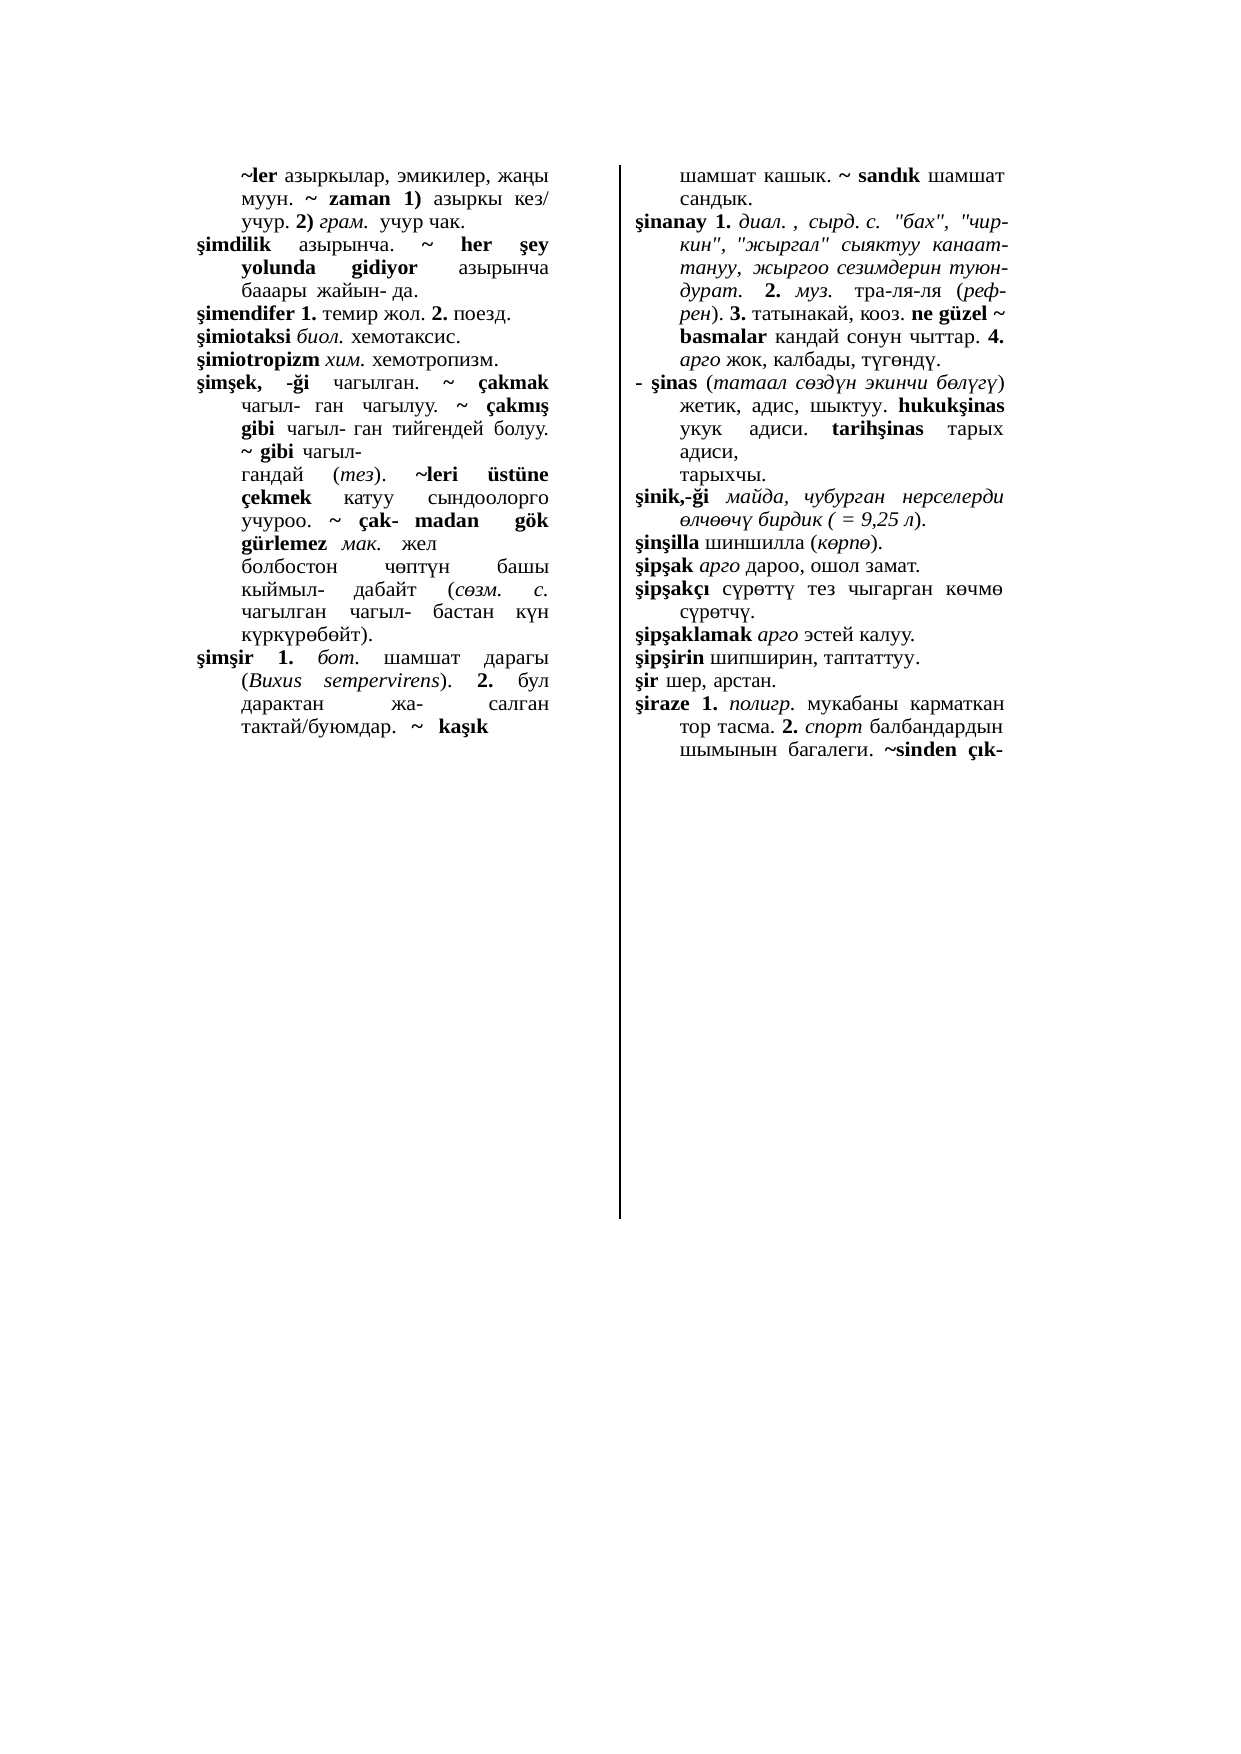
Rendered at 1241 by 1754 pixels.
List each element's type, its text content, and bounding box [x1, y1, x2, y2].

text адиси, тарыхчы. [679, 440, 831, 486]
text şipşirin шипширин, таптаттуу. [635, 646, 1065, 669]
text сүрөтчү. [679, 600, 759, 623]
text şimşir 1. бот. шамшат дарагы (Buxus sempervirens). 2. бул дарактан жа- салган тактай/буюмдар. ~ kaşık [197, 646, 549, 738]
text şipşaklamak арго эстей калуу. [635, 623, 1065, 646]
text şir шер, арстан. [635, 669, 1004, 692]
text ~ler азыркылар, эмикилер, жаңы муун. ~ zaman 1) азыркы кез/ учур. 2) грам. учур чак. [241, 164, 549, 233]
text şinik,-ği майда, чубурган нерселерди өлчөөчү бирдик ( = 9,25 л). [635, 486, 1004, 531]
text болбостон чөптүн башы кыймыл- дабайт (сөзм. с. чагылган чагыл- бастан күн күркүрөбөйт). [241, 555, 549, 646]
text şinşilla шиншилла (көрпө). [635, 531, 1065, 554]
text - şinas (татаал сөздүн экинчи бөлүгү) жетик, адис, шыктуу. hukukşinas укук адиси. tarihşinas тарых [635, 371, 1005, 440]
text şiraze 1. полигр. мукабаны карматкан тор тасма. 2. спорт балбандардын [635, 692, 1004, 738]
text шамшат кашык. ~ sandık шамшат сандык. [679, 164, 1004, 210]
text şimdilik азырынча. ~ her şey yolunda gidiyor азырынча бааары жайын- да. [197, 233, 549, 302]
text şinanay 1. диал. , сырд. с. "бах", "чир- [635, 210, 1065, 233]
text кин", "жыргал" сыяктуу канаат- тануу, жыргоо сезимдерин туюн- дурат. 2. муз. тра-ля-ля (реф- [679, 233, 1008, 302]
text гандай (тез). ~leri üstüne çekmek катуу сындоолорго учуроо. ~ çak- madan gök gürlemez мак. жел [241, 463, 549, 554]
text şimendifer 1. темир жол. 2. поезд. şimiotaksi биол. хемотаксис. şimiotropizm хим. хемотропизм. [197, 302, 555, 371]
text шымынын багалеги. ~sinden çık- [679, 738, 1005, 761]
text şimşek, -ği чагылган. ~ çakmak чагыл- ган чагылуу. ~ çakmış gibi чагыл- ган тийгендей болуу. ~ gibi чагыл- [197, 371, 549, 463]
text şipşakçı сүрөттү тез чыгарган көчмө [635, 577, 1060, 600]
text şipşak арго дароо, ошол замат. [635, 554, 1065, 577]
text рен). 3. татынакай, кооз. ne güzel ~ basmalar кандай сонун чыттар. 4. арго жок, калбады, түгөндү. [679, 302, 1004, 371]
